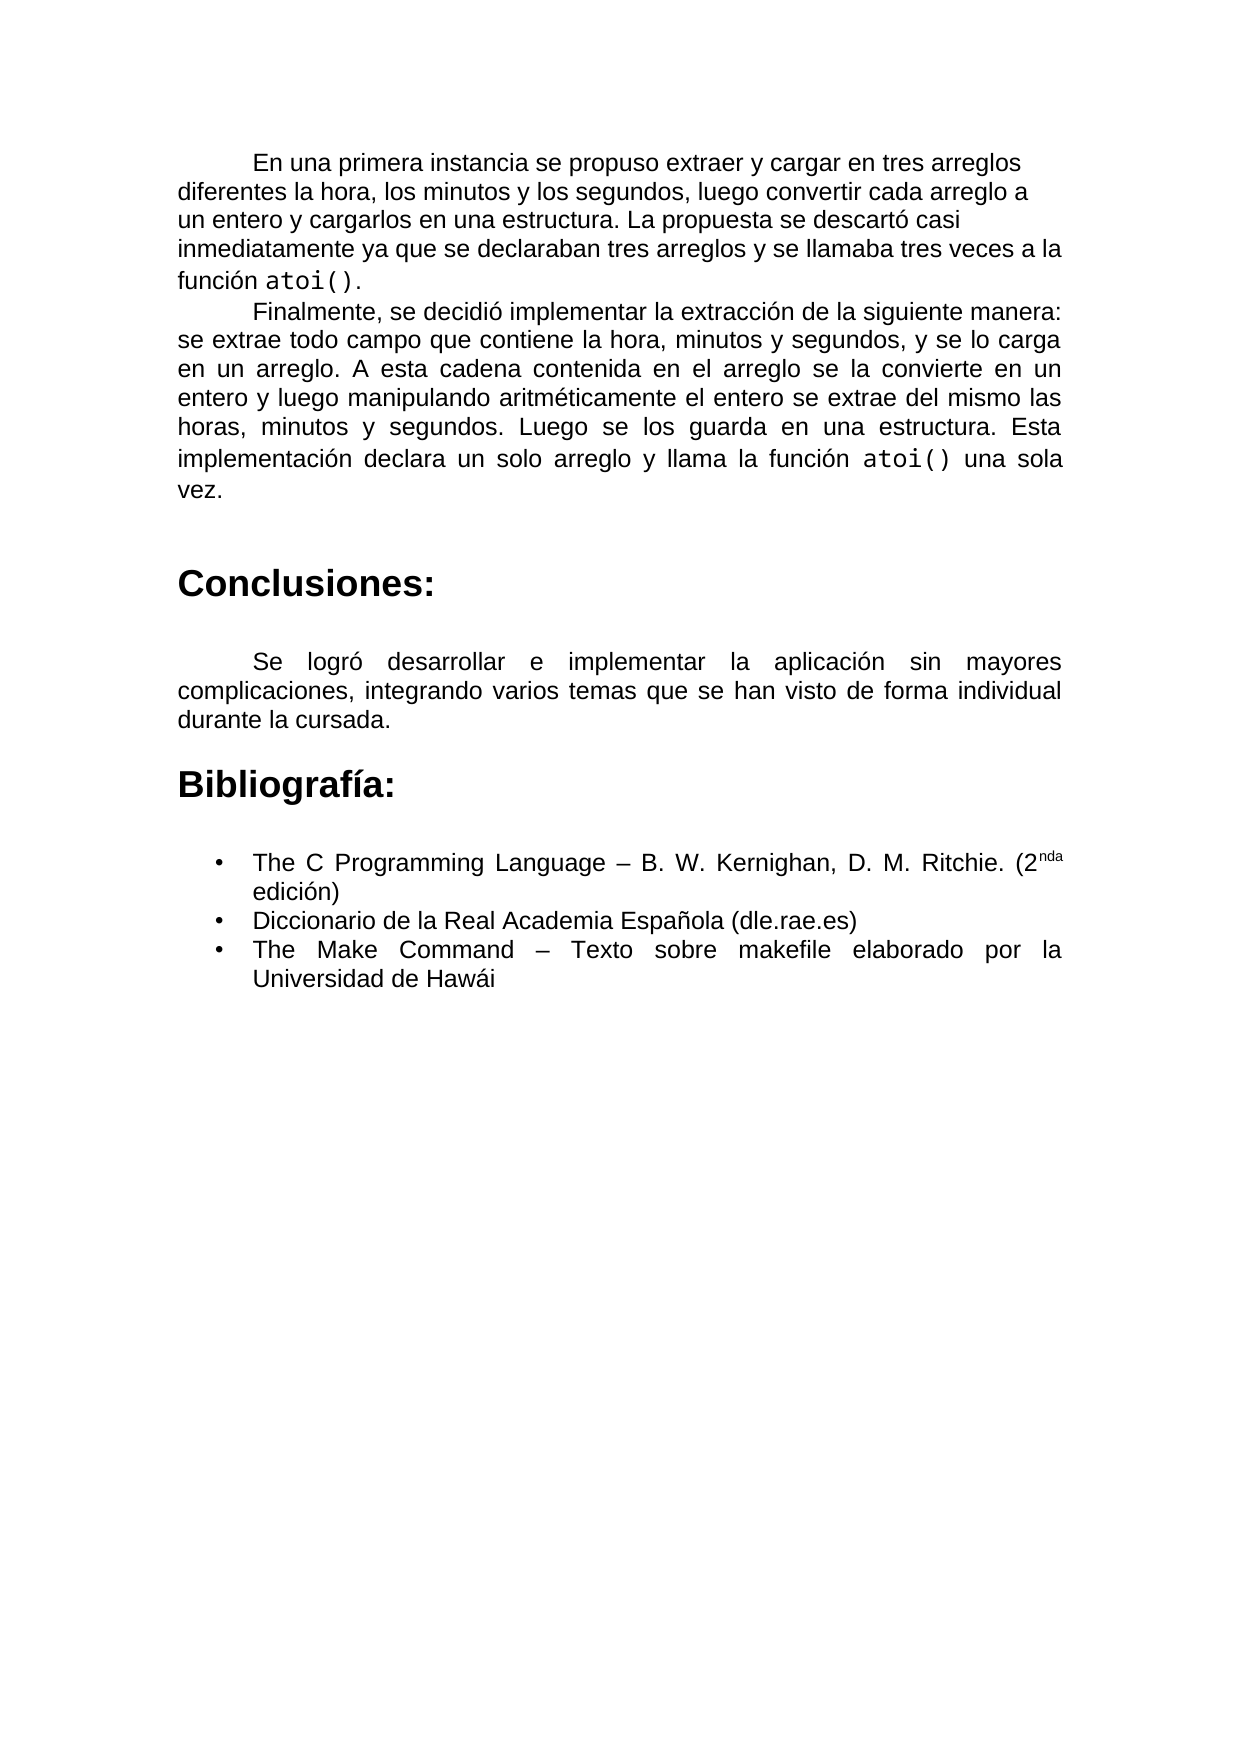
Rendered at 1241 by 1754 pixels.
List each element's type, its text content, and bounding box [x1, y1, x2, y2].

text Conclusiones: [177, 561, 1063, 604]
list The C Programming Language – B. W. Kernighan, D. M. Ritchie. (2nda edición) [215, 848, 1063, 906]
text En una primera instancia se propuso extraer y cargar en tres arreglos diferentes la hora, los minutos y los segundos, luego convertir cada arreglo a un entero y cargarlos en una estructura. La propuesta se descartó casi inmediatamente ya que se declaraban tres arreglos y se llamaba tres veces a la función atoi(). [177, 148, 1063, 297]
text Bibliografía: [177, 762, 1063, 805]
list The Make Command – Texto sobre makefile elaborado por la Universidad de Hawái [215, 935, 1063, 992]
text Se logró desarrollar e implementar la aplicación sin mayores complicaciones, integrando varios temas que se han visto de forma individual durante la cursada. [177, 647, 1063, 733]
list Diccionario de la Real Academia Española (dle.rae.es) [215, 906, 1063, 935]
text Finalmente, se decidió implementar la extracción de la siguiente manera: se extrae todo campo que contiene la hora, minutos y segundos, y se lo carga en un arreglo. A esta cadena contenida en el arreglo se la convierte en un entero y luego manipulando aritméticamente el entero se extrae del mismo las horas, minutos y segundos. Luego se los guarda en una estructura. Esta implementación declara un solo arreglo y llama la función atoi() una sola vez. [177, 297, 1063, 503]
